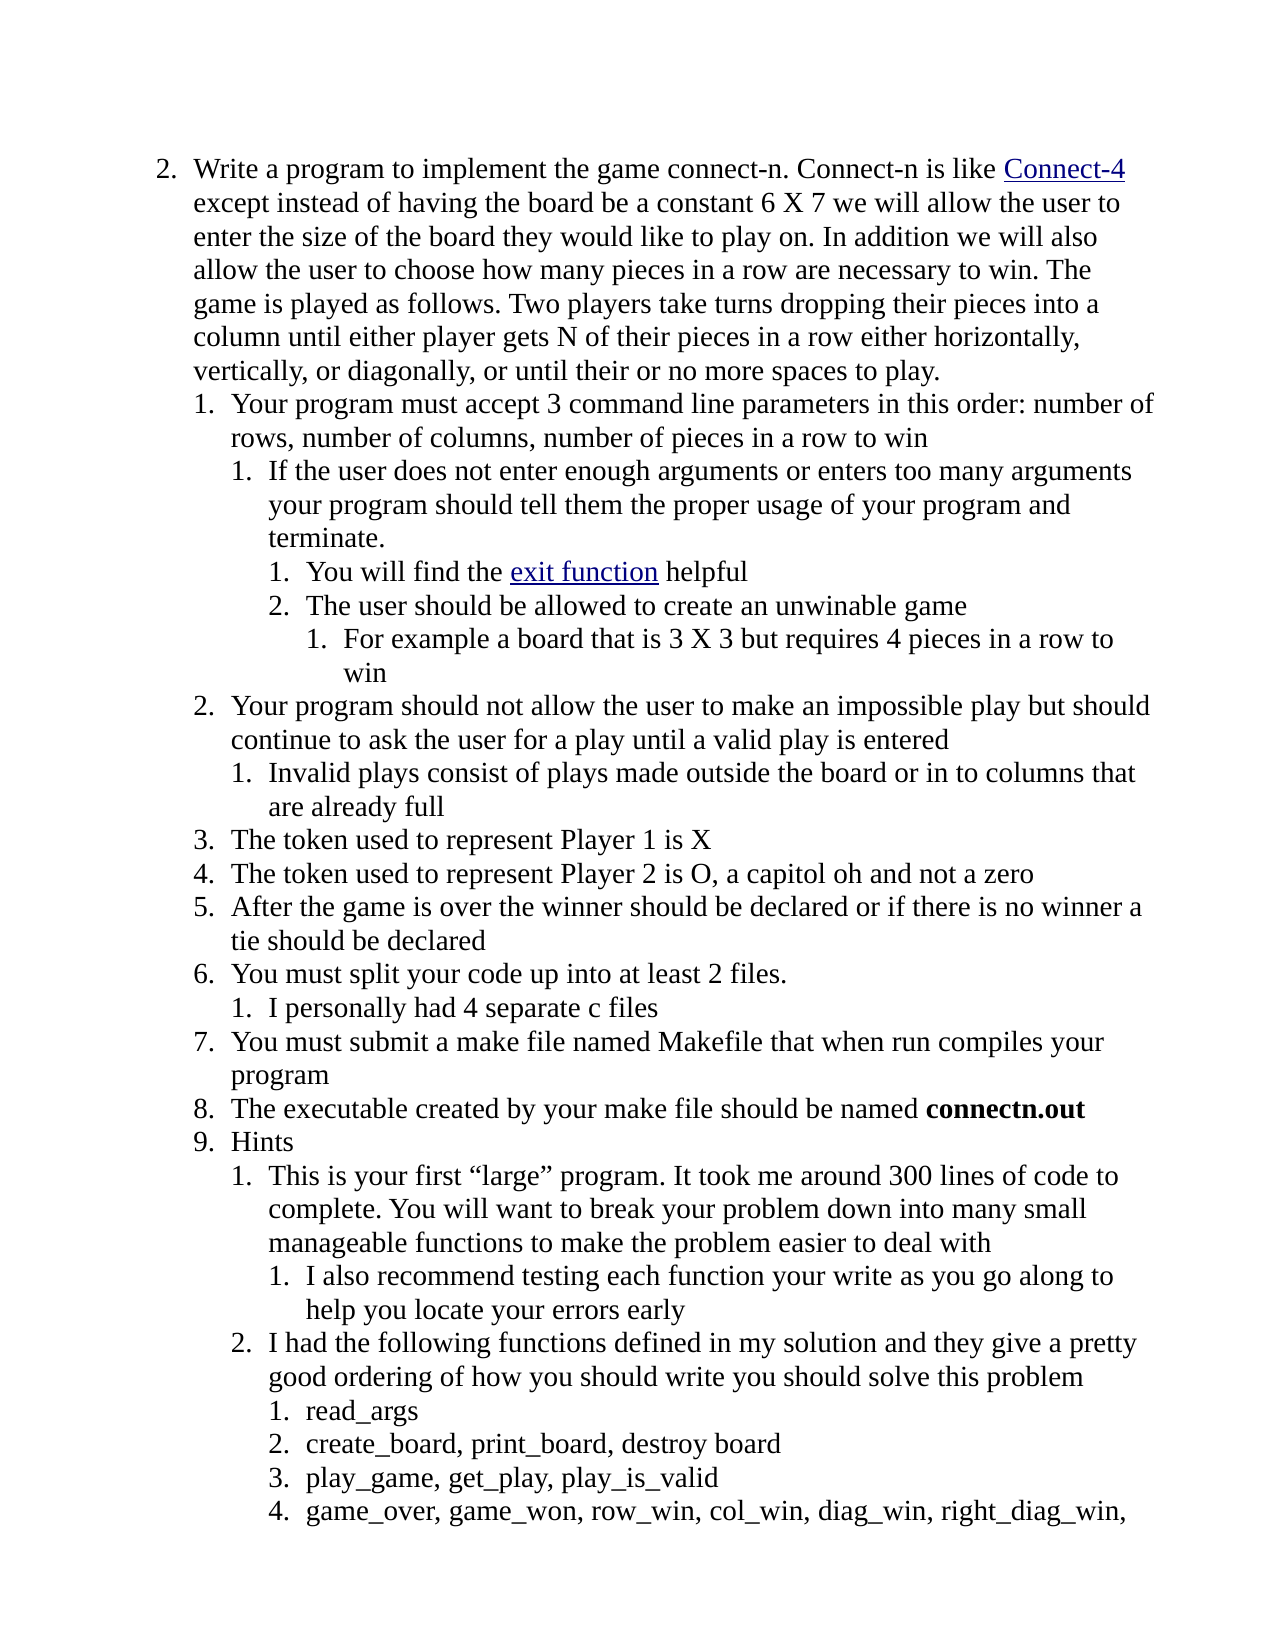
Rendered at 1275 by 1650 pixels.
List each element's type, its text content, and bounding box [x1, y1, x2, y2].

list You will find the exit function helpful [268, 554, 1157, 588]
list I also recommend testing each function your write as you go along to help you locate your errors early [268, 1258, 1157, 1326]
list play_game, get_play, play_is_valid [268, 1460, 1157, 1493]
list After the game is over the winner should be declared or if there is no winner a tie should be declared [193, 889, 1157, 957]
list Write a program to implement the game connect-n. Connect-n is like Connect-4 except instead of having the board be a constant 6 X 7 we will allow the user to enter the size of the board they would like to play on. In addition we will also allow the user to choose how many pieces in a row are necessary to win. The game is played as follows. Two players take turns dropping their pieces into a column until either player gets N of their pieces in a row either horizontally, vertically, or diagonally, or until their or no more spaces to play. [156, 152, 1157, 386]
list The token used to represent Player 2 is O, a capitol oh and not a zero [193, 856, 1157, 889]
list I personally had 4 separate c files [231, 990, 1157, 1024]
list For example a board that is 3 X 3 but requires 4 pieces in a row to win [306, 621, 1157, 688]
list read_args [268, 1393, 1157, 1426]
list Hints [193, 1124, 1157, 1158]
list You must split your code up into at least 2 files. [193, 957, 1157, 990]
list You must submit a make file named Makefile that when run compiles your program [193, 1024, 1157, 1091]
list game_over, game_won, row_win, col_win, diag_win, right_diag_win, [268, 1493, 1157, 1527]
list Your program should not allow the user to make an impossible play but should continue to ask the user for a play until a valid play is entered [193, 688, 1157, 755]
list The executable created by your make file should be named connectn.out [193, 1091, 1157, 1124]
list If the user does not enter enough arguments or enters too many arguments your program should tell them the proper usage of your program and terminate. [231, 453, 1157, 554]
list This is your first “large” program. It took me around 300 lines of code to complete. You will want to break your problem down into many small manageable functions to make the problem easier to deal with [231, 1158, 1157, 1258]
list The token used to represent Player 1 is X [193, 822, 1157, 856]
list The user should be allowed to create an unwinable game [268, 588, 1157, 621]
list Your program must accept 3 command line parameters in this order: number of rows, number of columns, number of pieces in a row to win [193, 386, 1157, 453]
list Invalid plays consist of plays made outside the board or in to columns that are already full [231, 755, 1157, 822]
list create_board, print_board, destroy board [268, 1426, 1157, 1460]
list I had the following functions defined in my solution and they give a pretty good ordering of how you should write you should solve this problem [231, 1326, 1157, 1393]
